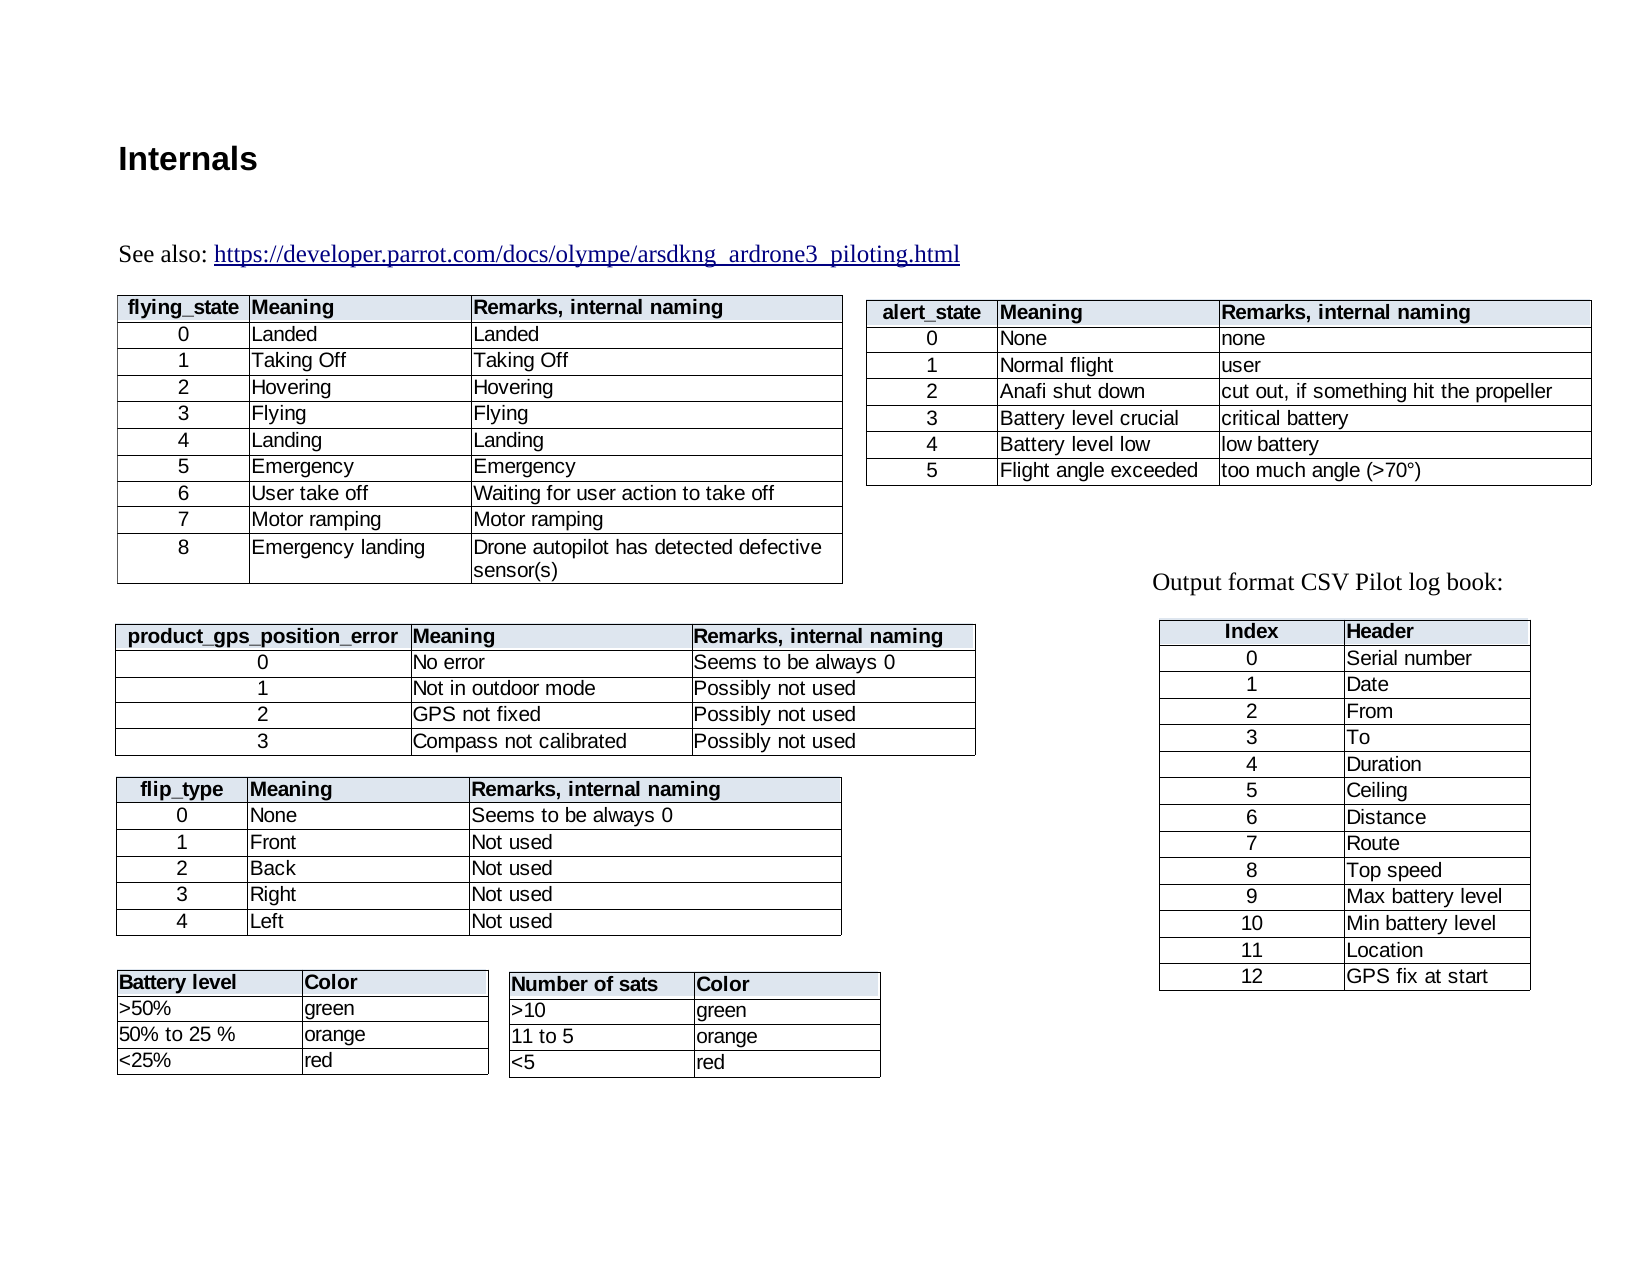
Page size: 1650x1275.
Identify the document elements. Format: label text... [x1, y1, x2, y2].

subtitle Internals [118, 139, 1532, 178]
text See also: https://developer.parrot.com/docs/olympe/arsdkng_ardrone3_piloting.html [118, 239, 1532, 268]
text Output format CSV Pilot log book: [118, 567, 1532, 596]
